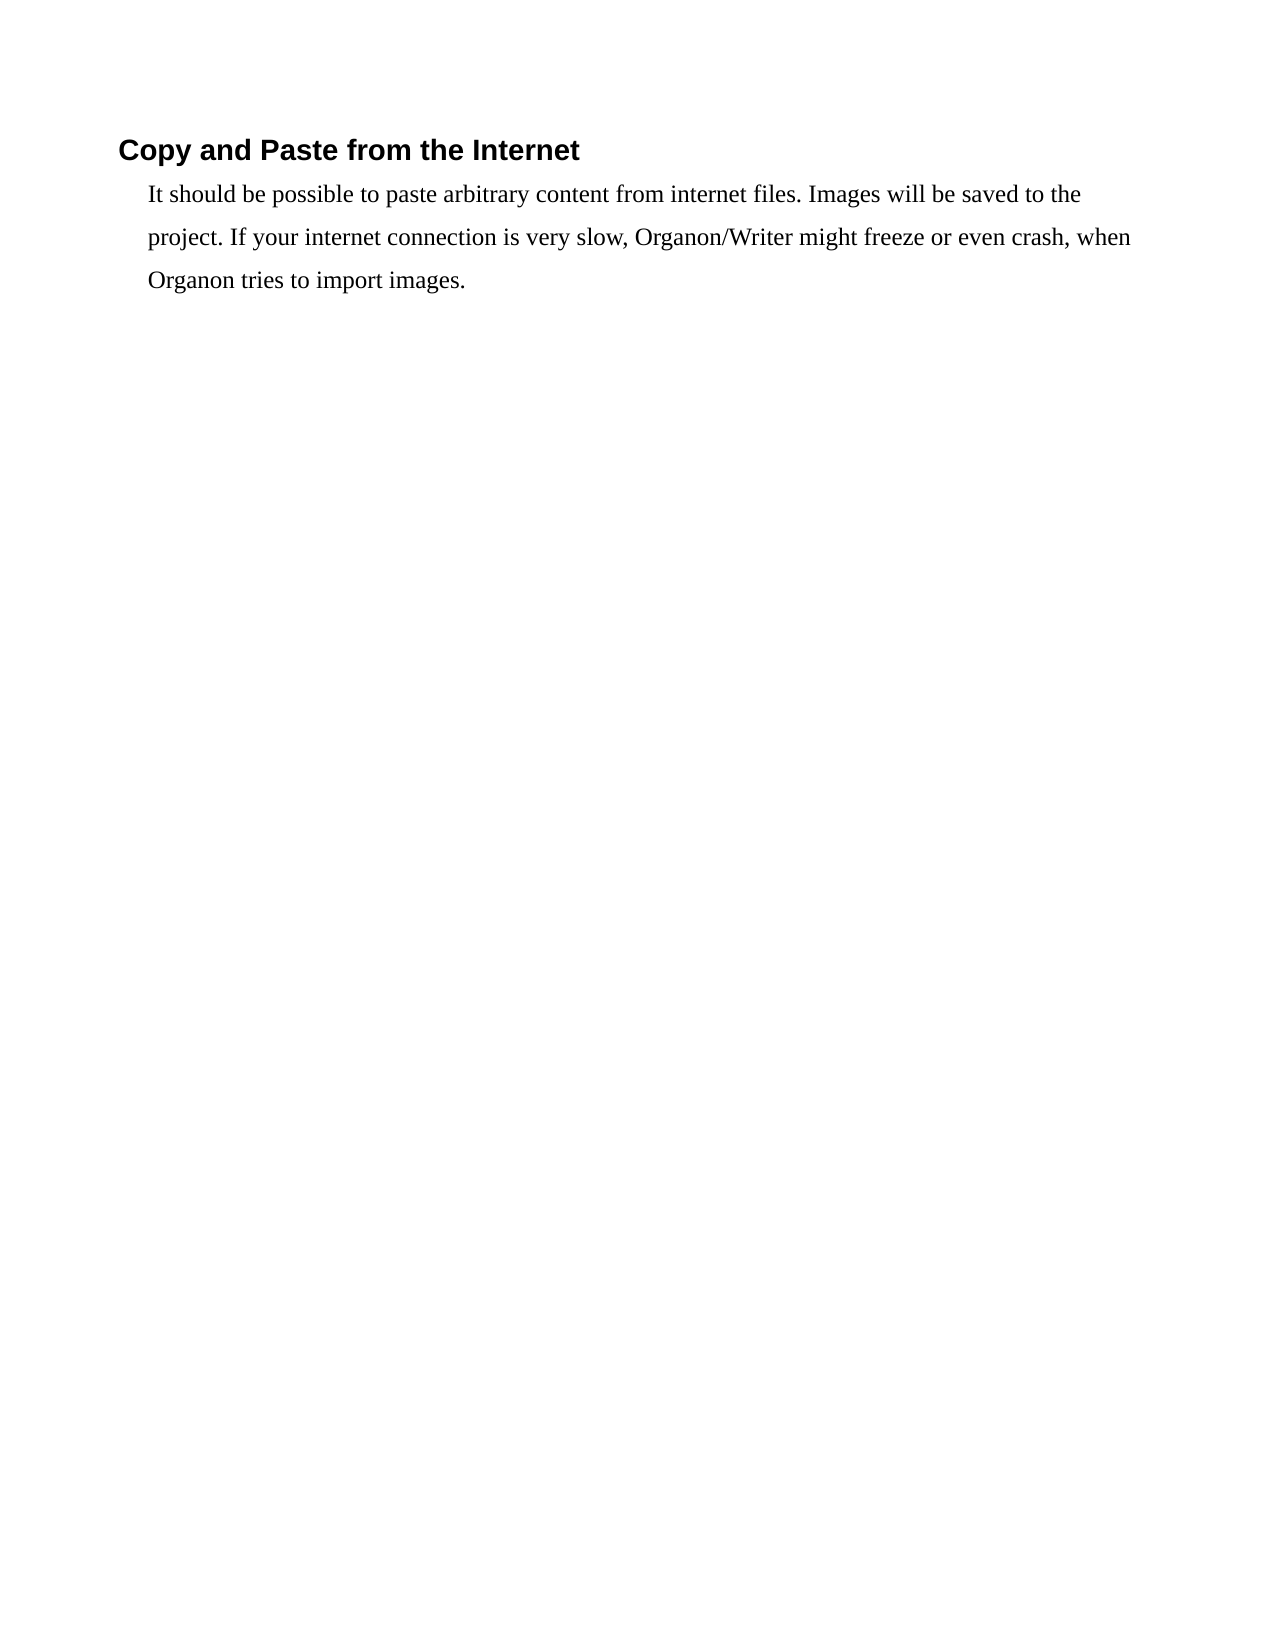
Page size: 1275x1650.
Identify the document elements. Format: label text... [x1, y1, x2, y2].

subtitle Copy and Paste from the Internet [118, 133, 1157, 166]
text It should be possible to paste arbitrary content from internet files. Images will be saved to the project. If your internet connection is very slow, Organon/Writer might freeze or even crash, when Organon tries to import images. [148, 179, 1157, 294]
